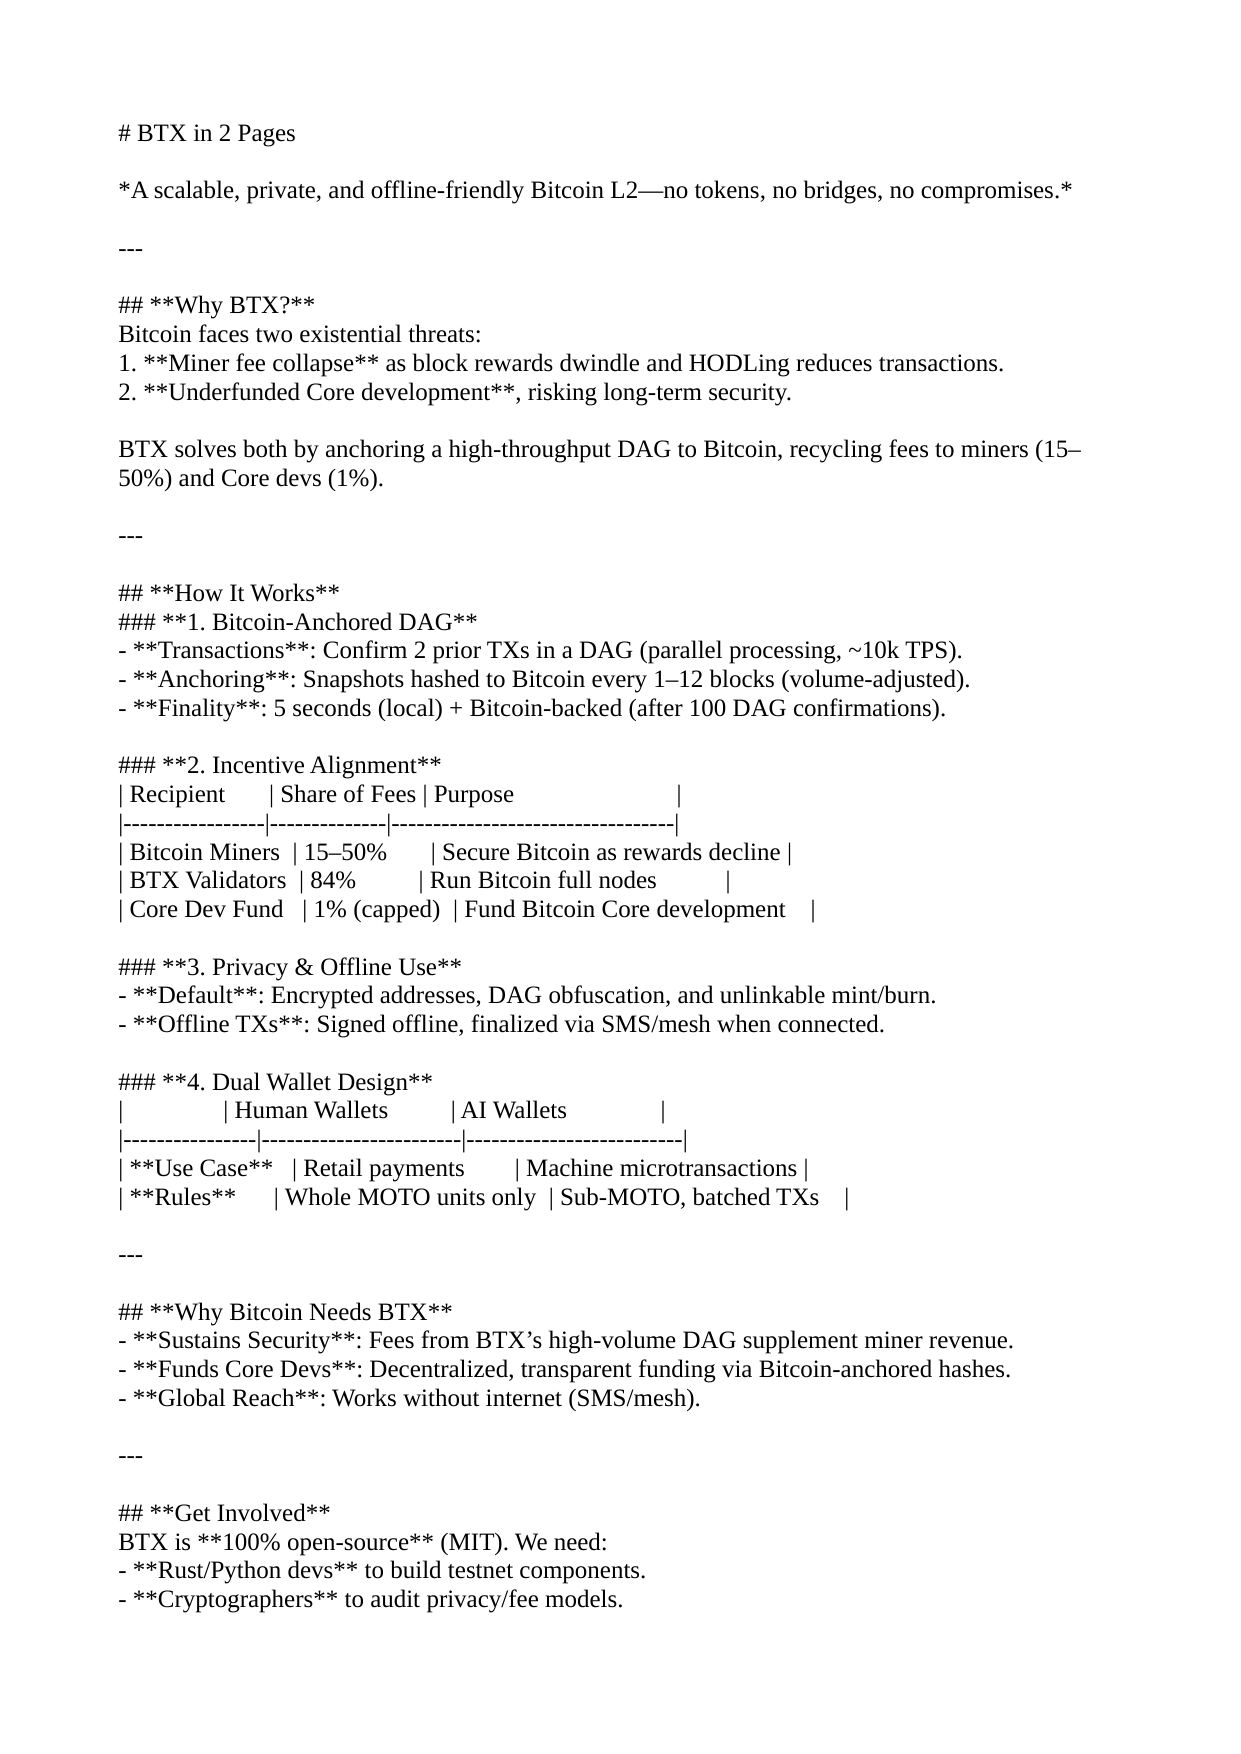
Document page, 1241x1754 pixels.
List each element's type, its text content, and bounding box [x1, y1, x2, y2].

text | BTX Validators | 84% | Run Bitcoin full nodes | [118, 866, 1122, 894]
text --- [118, 1239, 1122, 1268]
text | Bitcoin Miners | 15–50% | Secure Bitcoin as rewards decline | [118, 837, 1122, 866]
text --- [118, 521, 1122, 549]
text - **Default**: Encrypted addresses, DAG obfuscation, and unlinkable mint/burn. [118, 981, 1122, 1009]
text - **Funds Core Devs**: Decentralized, transparent funding via Bitcoin-anchored hashes. [118, 1354, 1122, 1383]
text - **Rust/Python devs** to build testnet components. [118, 1556, 1122, 1584]
text ## **Why BTX?** [118, 291, 1122, 319]
text | Recipient | Share of Fees | Purpose | [118, 779, 1122, 808]
text - **Global Reach**: Works without internet (SMS/mesh). [118, 1383, 1122, 1412]
text Bitcoin faces two existential threats: [118, 319, 1122, 348]
text 2. **Underfunded Core development**, risking long-term security. [118, 377, 1122, 406]
text ## **Why Bitcoin Needs BTX** [118, 1297, 1122, 1326]
text BTX is **100% open-source** (MIT). We need: [118, 1527, 1122, 1556]
text ## **Get Involved** [118, 1498, 1122, 1527]
text | | Human Wallets | AI Wallets | [118, 1096, 1122, 1124]
text *A scalable, private, and offline-friendly Bitcoin L2—no tokens, no bridges, no compromises.* [118, 176, 1122, 204]
text - **Sustains Security**: Fees from BTX’s high-volume DAG supplement miner revenue. [118, 1326, 1122, 1354]
text # BTX in 2 Pages [118, 118, 1122, 147]
text - **Cryptographers** to audit privacy/fee models. [118, 1584, 1122, 1613]
text ## **How It Works** [118, 578, 1122, 607]
text - **Finality**: 5 seconds (local) + Bitcoin-backed (after 100 DAG confirmations). [118, 693, 1122, 722]
text - **Offline TXs**: Signed offline, finalized via SMS/mesh when connected. [118, 1009, 1122, 1038]
text | **Use Case** | Retail payments | Machine microtransactions | [118, 1153, 1122, 1182]
text |-----------------|--------------|----------------------------------| [118, 808, 1122, 837]
text | **Rules** | Whole MOTO units only | Sub-MOTO, batched TXs | [118, 1182, 1122, 1211]
text --- [118, 1441, 1122, 1469]
text --- [118, 233, 1122, 262]
text 1. **Miner fee collapse** as block rewards dwindle and HODLing reduces transactions. [118, 348, 1122, 377]
text ### **2. Incentive Alignment** [118, 751, 1122, 779]
text ### **1. Bitcoin-Anchored DAG** [118, 607, 1122, 636]
text BTX solves both by anchoring a high-throughput DAG to Bitcoin, recycling fees to miners (15–50%) and Core devs (1%). [118, 434, 1122, 492]
text | Core Dev Fund | 1% (capped) | Fund Bitcoin Core development | [118, 894, 1122, 923]
text |----------------|------------------------|--------------------------| [118, 1124, 1122, 1153]
text ### **3. Privacy & Offline Use** [118, 952, 1122, 981]
text - **Anchoring**: Snapshots hashed to Bitcoin every 1–12 blocks (volume-adjusted). [118, 664, 1122, 693]
text ### **4. Dual Wallet Design** [118, 1067, 1122, 1096]
text - **Transactions**: Confirm 2 prior TXs in a DAG (parallel processing, ~10k TPS). [118, 636, 1122, 664]
